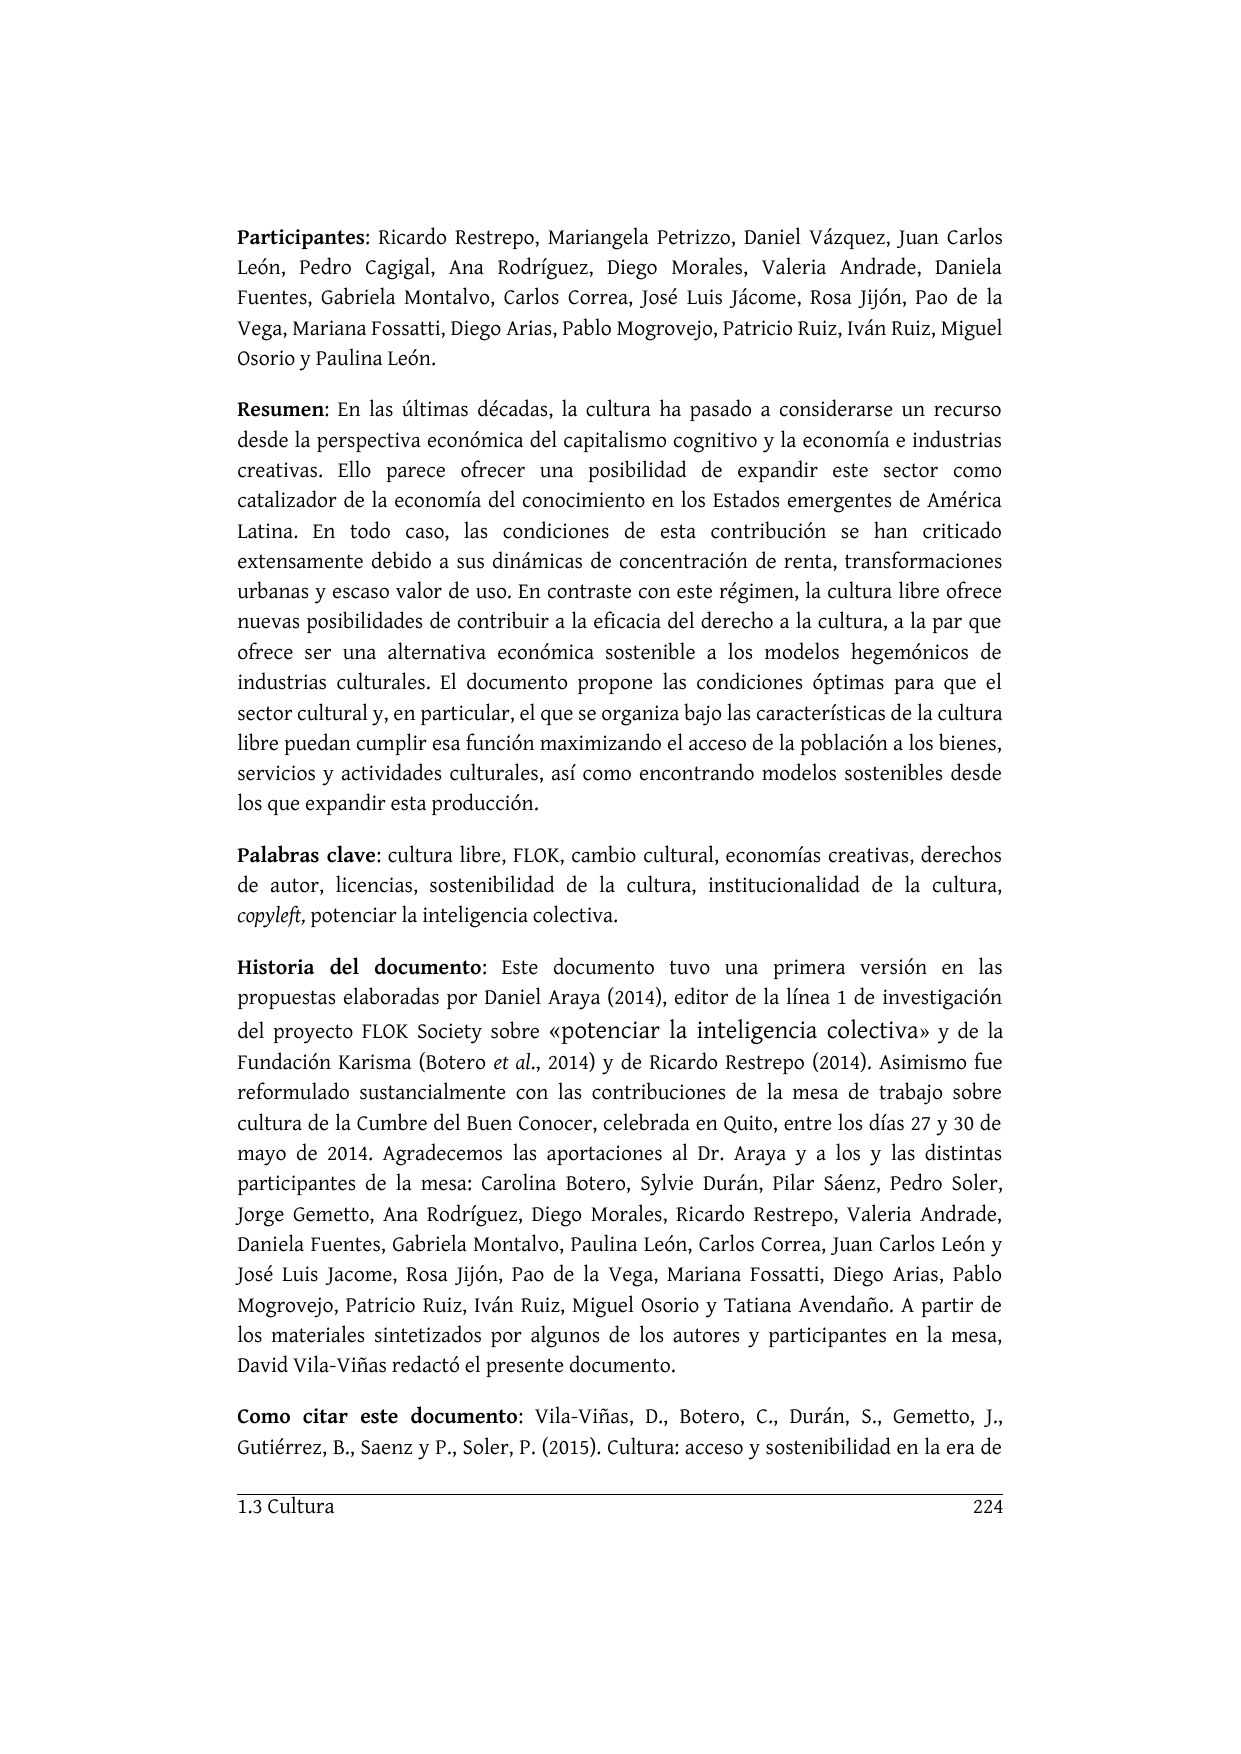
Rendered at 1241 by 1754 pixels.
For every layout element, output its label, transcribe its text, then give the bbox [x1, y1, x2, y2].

text Palabras clave: cultura libre, FLOK, cambio cultural, economías creativas, derechos de autor, licencias, sostenibilidad de la cultura, institucionalidad de la cultura, copyleft, potenciar la inteligencia colectiva. [237, 843, 1003, 929]
text Como citar este documento: Vila-Viñas, D., Botero, C., Durán, S., Gemetto, J., Gutiérrez, B., Saenz y P., Soler, P. (2015). Cultura: acceso y sostenibilidad en la era de [237, 1405, 1003, 1460]
text Resumen: En las últimas décadas, la cultura ha pasado a considerarse un recurso desde la perspectiva económica del capitalismo cognitivo y la economía e industrias creativas. Ello parece ofrecer una posibilidad de expandir este sector como catalizador de la economía del conocimiento en los Estados emergentes de América Latina. En todo caso, las condiciones de esta contribución se han criticado extensamente debido a sus dinámicas de concentración de renta, transformaciones urbanas y escaso valor de uso. En contraste con este régimen, la cultura libre ofrece nuevas posibilidades de contribuir a la eficacia del derecho a la cultura, a la par que ofrece ser una alternativa económica sostenible a los modelos hegemónicos de industrias culturales. El documento propone las condiciones óptimas para que el sector cultural y, en particular, el que se organiza bajo las características de la cultura libre puedan cumplir esa función maximizando el acceso de la población a los bienes, servicios y actividades culturales, así como encontrando modelos sostenibles desde los que expandir esta producción. [237, 398, 1003, 817]
text Participantes: Ricardo Restrepo, Mariangela Petrizzo, Daniel Vázquez, Juan Carlos León, Pedro Cagigal, Ana Rodríguez, Diego Morales, Valeria Andrade, Daniela Fuentes, Gabriela Montalvo, Carlos Correa, José Luis Jácome, Rosa Jijón, Pao de la Vega, Mariana Fossatti, Diego Arias, Pablo Mogrovejo, Patricio Ruiz, Iván Ruiz, Miguel Osorio y Paulina León. [237, 225, 1003, 372]
text Historia del documento: Este documento tuvo una primera versión en las propuestas elaboradas por Daniel Araya (2014), editor de la línea 1 de investigación del proyecto FLOK Society sobre «potenciar la inteligencia colectiva» y de la Fundación Karisma (Botero et al., 2014) y de Ricardo Restrepo (2014). Asimismo fue reformulado sustancialmente con las contribuciones de la mesa de trabajo sobre cultura de la Cumbre del Buen Conocer, celebrada en Quito, entre los días 27 y 30 de mayo de 2014. Agradecemos las aportaciones al Dr. Araya y a los y las distintas participantes de la mesa: Carolina Botero, Sylvie Durán, Pilar Sáenz, Pedro Soler, Jorge Gemetto, Ana Rodríguez, Diego Morales, Ricardo Restrepo, Valeria Andrade, Daniela Fuentes, Gabriela Montalvo, Paulina León, Carlos Correa, Juan Carlos León y José Luis Jacome, Rosa Jijón, Pao de la Vega, Mariana Fossatti, Diego Arias, Pablo Mogrovejo, Patricio Ruiz, Iván Ruiz, Miguel Osorio y Tatiana Avendaño. A partir de los materiales sintetizados por algunos de los autores y participantes en la mesa, David Vila-Viñas redactó el presente documento. [237, 955, 1003, 1379]
